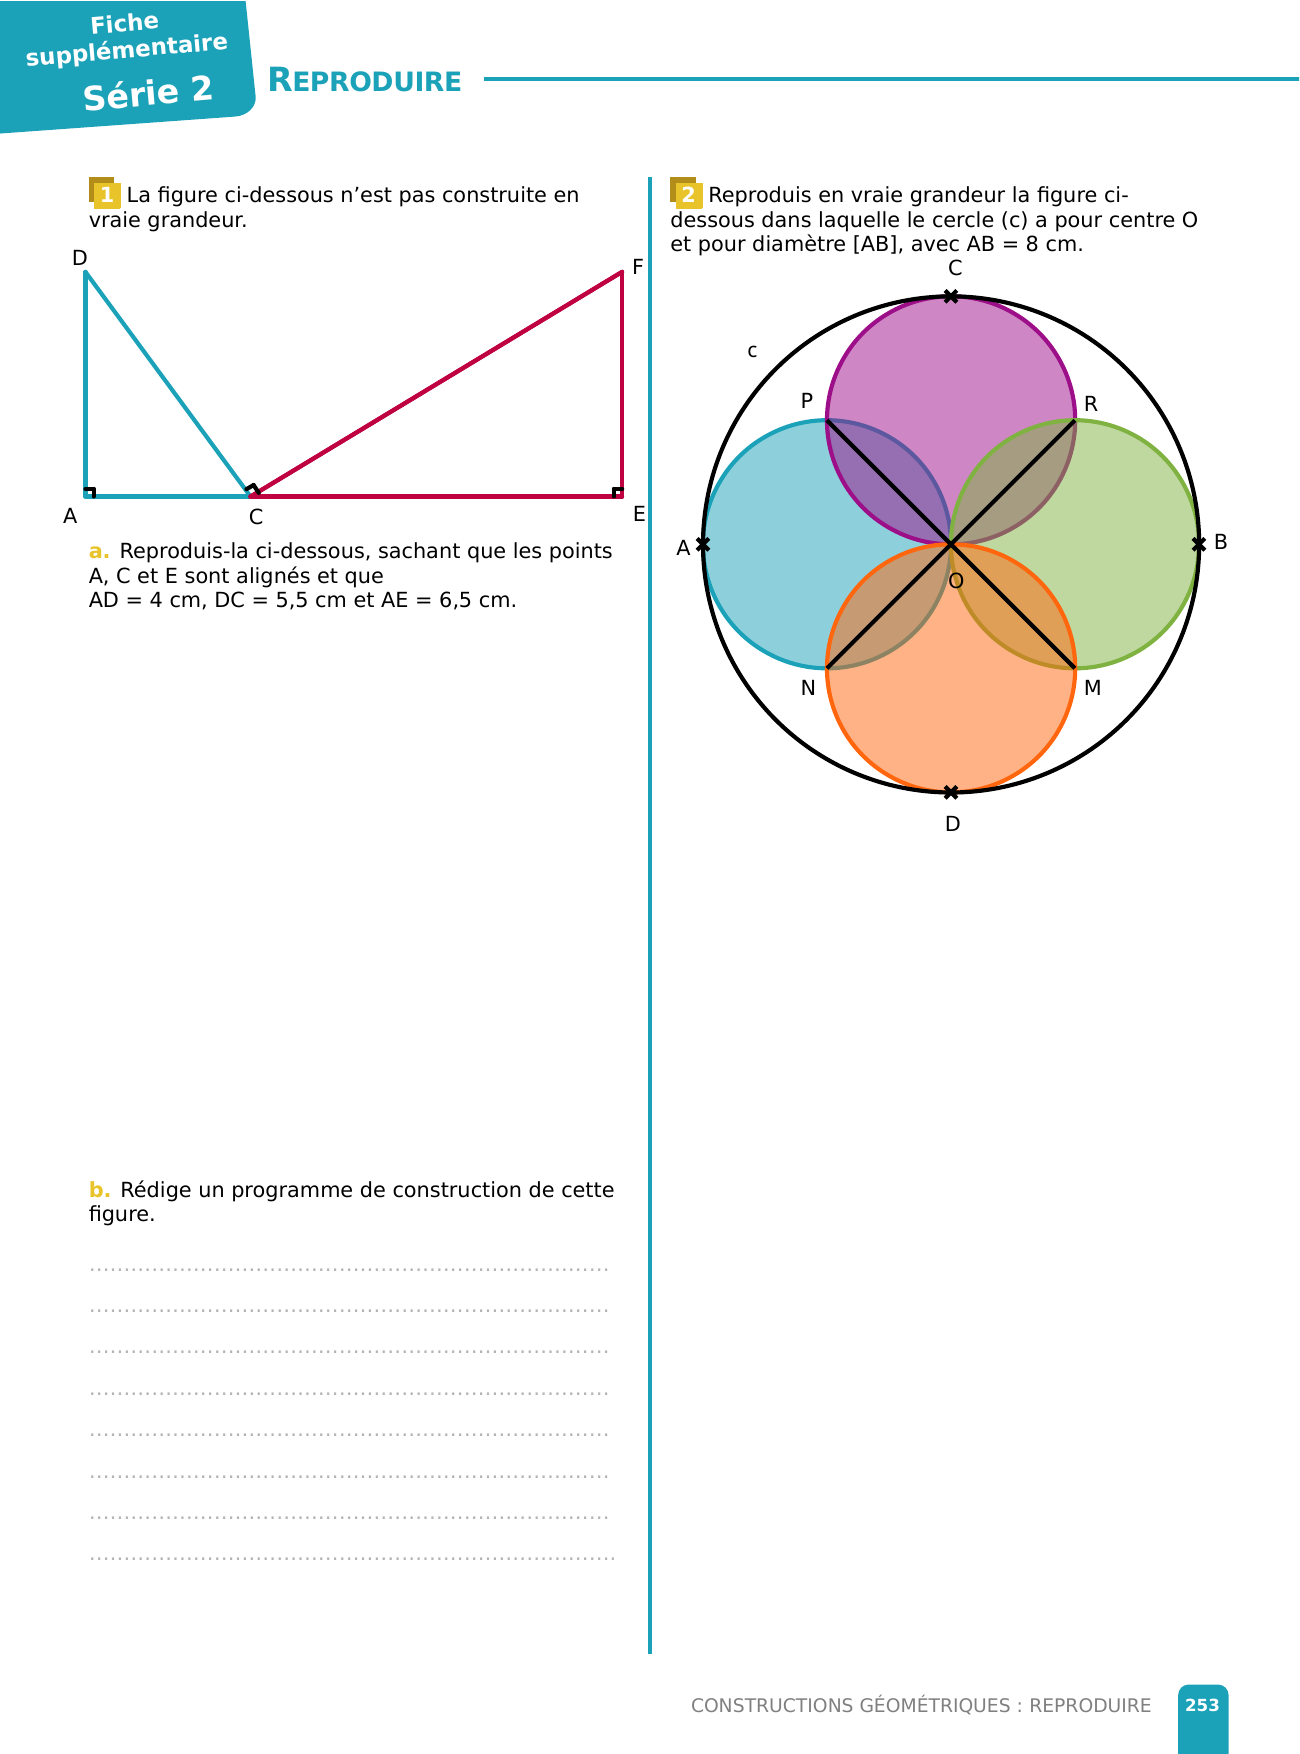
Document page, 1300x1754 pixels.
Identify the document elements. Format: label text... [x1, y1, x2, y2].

text ……………………………………………………………………………………………………………………………………………………………………………………………………………………………………………………………………………………………………………………………………………………………………………………………………………………………………………………………………………………………………………………………………………………. [88, 1238, 629, 1569]
list Rédige un programme de construction de cette figure. [88, 1178, 629, 1226]
list Reproduis-la ci-dessous, sachant que les points A, C et E sont alignés et que AD = 4 cm, DC = 5,5 cm et AE = 6,5 cm. [88, 539, 629, 612]
subtitle Reproduis en vraie grandeur la figure ci-dessous dans laquelle le cercle (c) a pour centre O et pour diamètre [AB], avec AB = 8 cm. [670, 177, 1211, 257]
subtitle La figure ci-dessous n’est pas construite en vraie grandeur. [88, 177, 629, 232]
